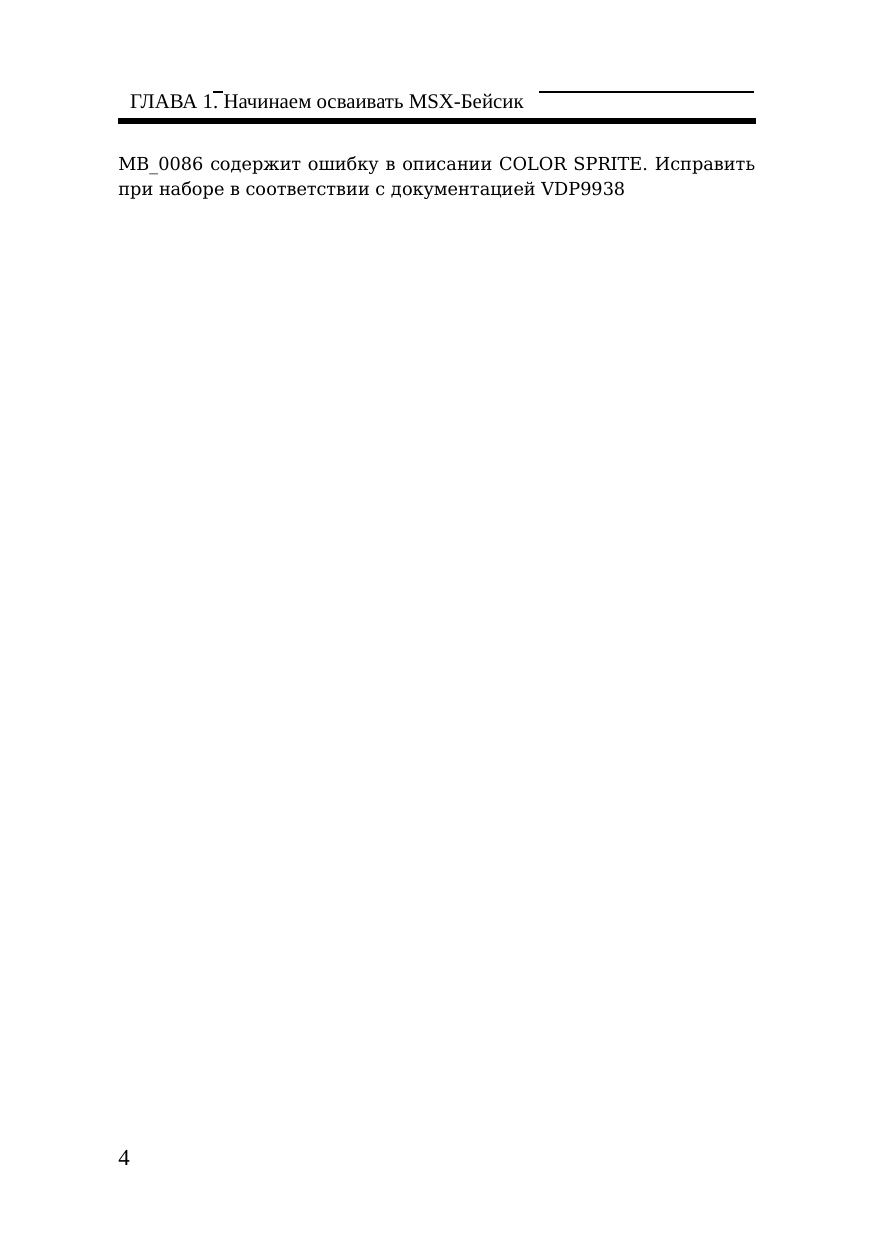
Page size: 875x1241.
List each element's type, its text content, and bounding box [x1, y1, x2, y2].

text MB_0086 содержит ошибку в описании COLOR SPRITE. Исправить при наборе в соответствии с документацией VDP9938 [118, 154, 756, 200]
